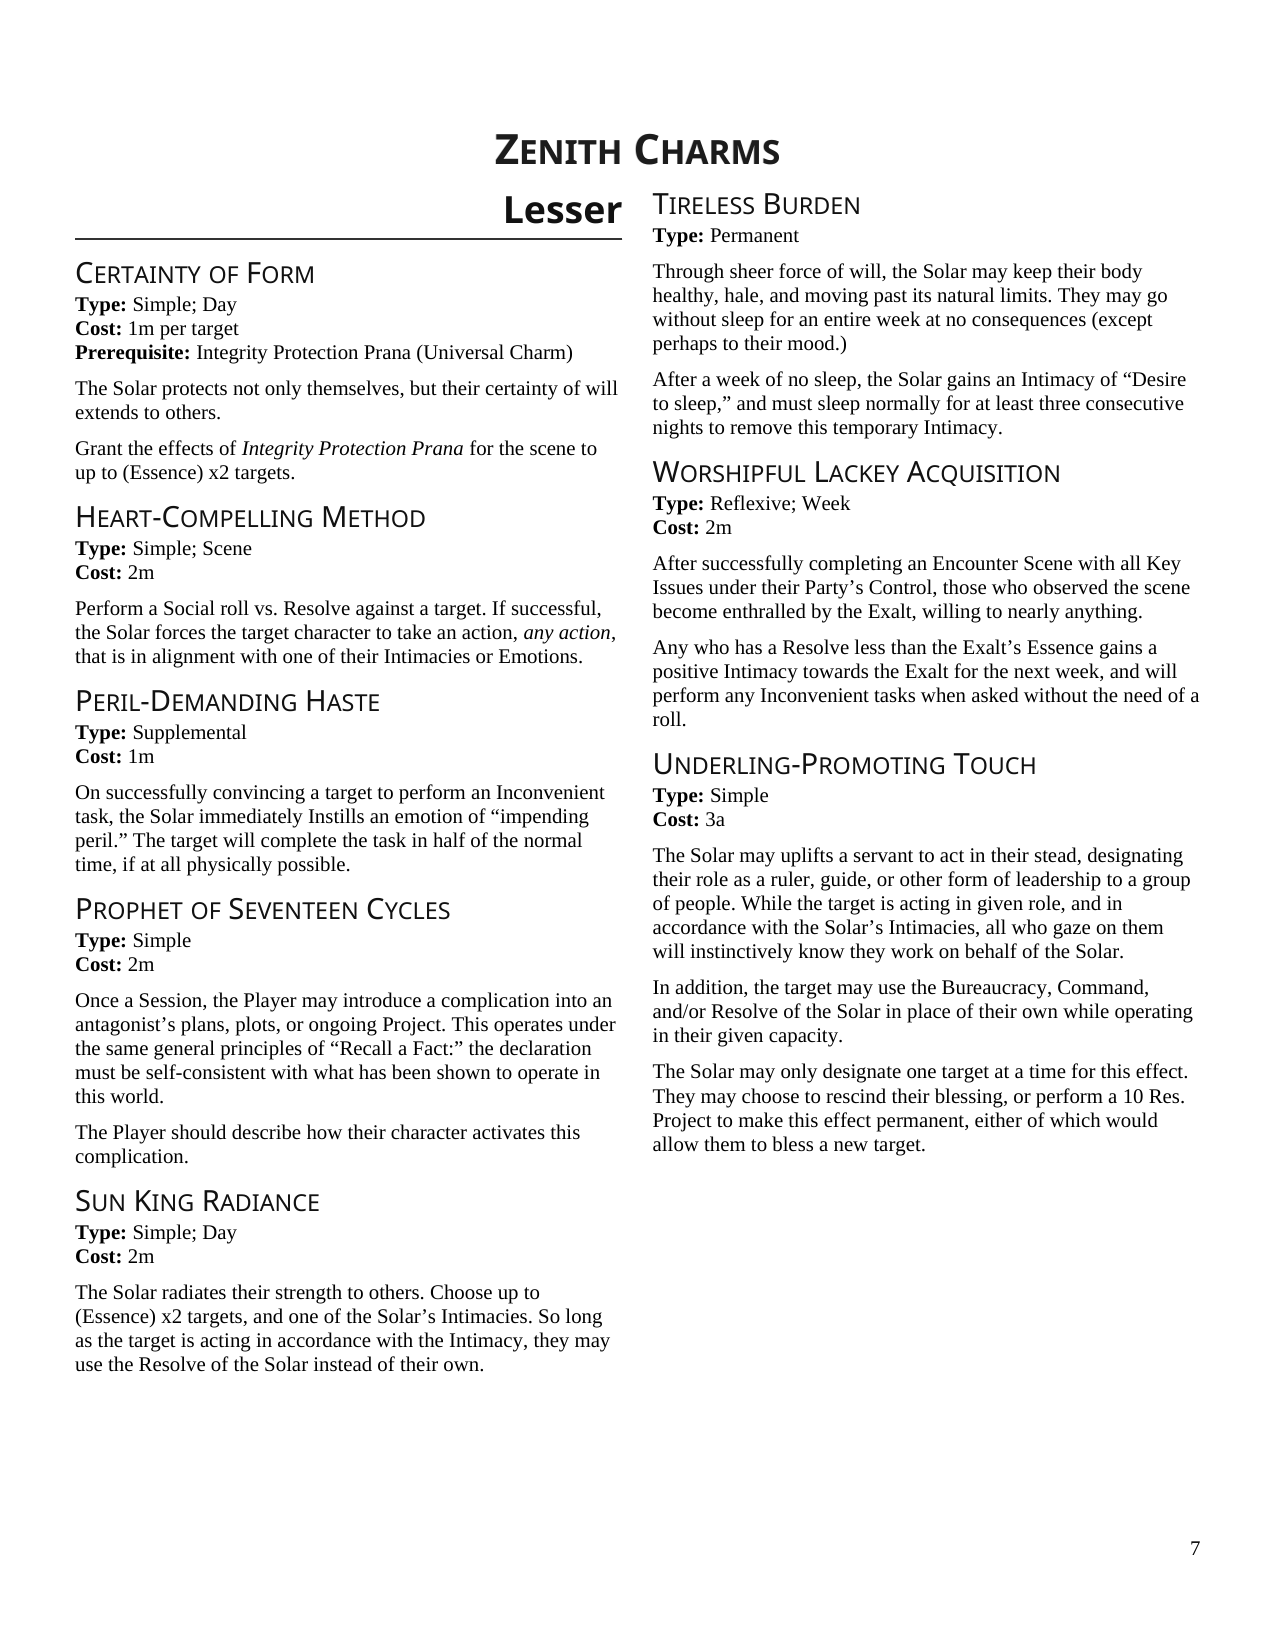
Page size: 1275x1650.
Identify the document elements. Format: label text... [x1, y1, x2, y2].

subtitle Prophet of Seventeen Cycles [75, 888, 622, 928]
text Perform a Social roll vs. Resolve against a target. If successful, the Solar forces the target character to take an action, any action, that is in alignment with one of their Intimacies or Emotions. [75, 596, 622, 668]
text Type: Permanent [652, 223, 1200, 247]
text The Solar protects not only themselves, but their certainty of will extends to others. [75, 376, 622, 424]
text The Solar radiates their strength to others. Choose up to (Essence) x2 targets, and one of the Solar’s Intimacies. So long as the target is acting in accordance with the Intimacy, they may use the Resolve of the Solar instead of their own. [75, 1280, 622, 1376]
text Type: Simple Cost: 3a [652, 783, 1200, 831]
text On successfully convincing a target to perform an Inconvenient task, the Solar immediately Instills an emotion of “impending peril.” The target will complete the task in half of the normal time, if at all physically possible. [75, 780, 622, 876]
subtitle Heart-Compelling Method [75, 496, 622, 536]
subtitle Certainty of Form [75, 252, 622, 292]
subtitle Underling-Promoting Touch [652, 743, 1200, 783]
text In addition, the target may use the Bureaucracy, Command, and/or Resolve of the Solar in place of their own while operating in their given capacity. [652, 975, 1200, 1047]
text Type: Simple; Day Cost: 2m [75, 1220, 622, 1268]
text Type: Supplemental Cost: 1m [75, 720, 622, 768]
subtitle Zenith Charms [75, 120, 1200, 177]
text Type: Simple; Scene Cost: 2m [75, 536, 622, 584]
subtitle Tireless Burden [652, 183, 1200, 223]
text Any who has a Resolve less than the Exalt’s Essence gains a positive Intimacy towards the Exalt for the next week, and will perform any Inconvenient tasks when asked without the need of a roll. [652, 635, 1200, 731]
text Type: Simple; Day Cost: 1m per target Prerequisite: Integrity Protection Prana (Universal Charm) [75, 292, 622, 364]
text The Solar may only designate one target at a time for this effect. They may choose to rescind their blessing, or perform a 10 Res. Project to make this effect permanent, either of which would allow them to bless a new target. [652, 1059, 1200, 1156]
text The Solar may uplifts a servant to act in their stead, designating their role as a ruler, guide, or other form of leadership to a group of people. While the target is acting in given role, and in accordance with the Solar’s Intimacies, all who gaze on them will instinctively know they work on behalf of the Solar. [652, 843, 1200, 963]
subtitle Worshipful Lackey Acquisition [652, 451, 1200, 491]
text Once a Session, the Player may introduce a complication into an antagonist’s plans, plots, or ongoing Project. This operates under the same general principles of “Recall a Fact:” the declaration must be self-consistent with what has been shown to operate in this world. [75, 988, 622, 1108]
text Type: Reflexive; Week Cost: 2m [652, 491, 1200, 539]
subtitle Peril-Demanding Haste [75, 680, 622, 720]
text Type: Simple Cost: 2m [75, 928, 622, 976]
text Through sheer force of will, the Solar may keep their body healthy, hale, and moving past its natural limits. They may go without sleep for an entire week at no consequences (except perhaps to their mood.) [652, 259, 1200, 355]
text Lesser [75, 183, 622, 238]
text After successfully completing an Encounter Scene with all Key Issues under their Party’s Control, those who observed the scene become enthralled by the Exalt, willing to nearly anything. [652, 551, 1200, 623]
subtitle Sun King Radiance [75, 1180, 622, 1220]
text After a week of no sleep, the Solar gains an Intimacy of “Desire to sleep,” and must sleep normally for at least three consecutive nights to remove this temporary Intimacy. [652, 367, 1200, 439]
text The Player should describe how their character activates this complication. [75, 1120, 622, 1168]
text Grant the effects of Integrity Protection Prana for the scene to up to (Essence) x2 targets. [75, 436, 622, 484]
